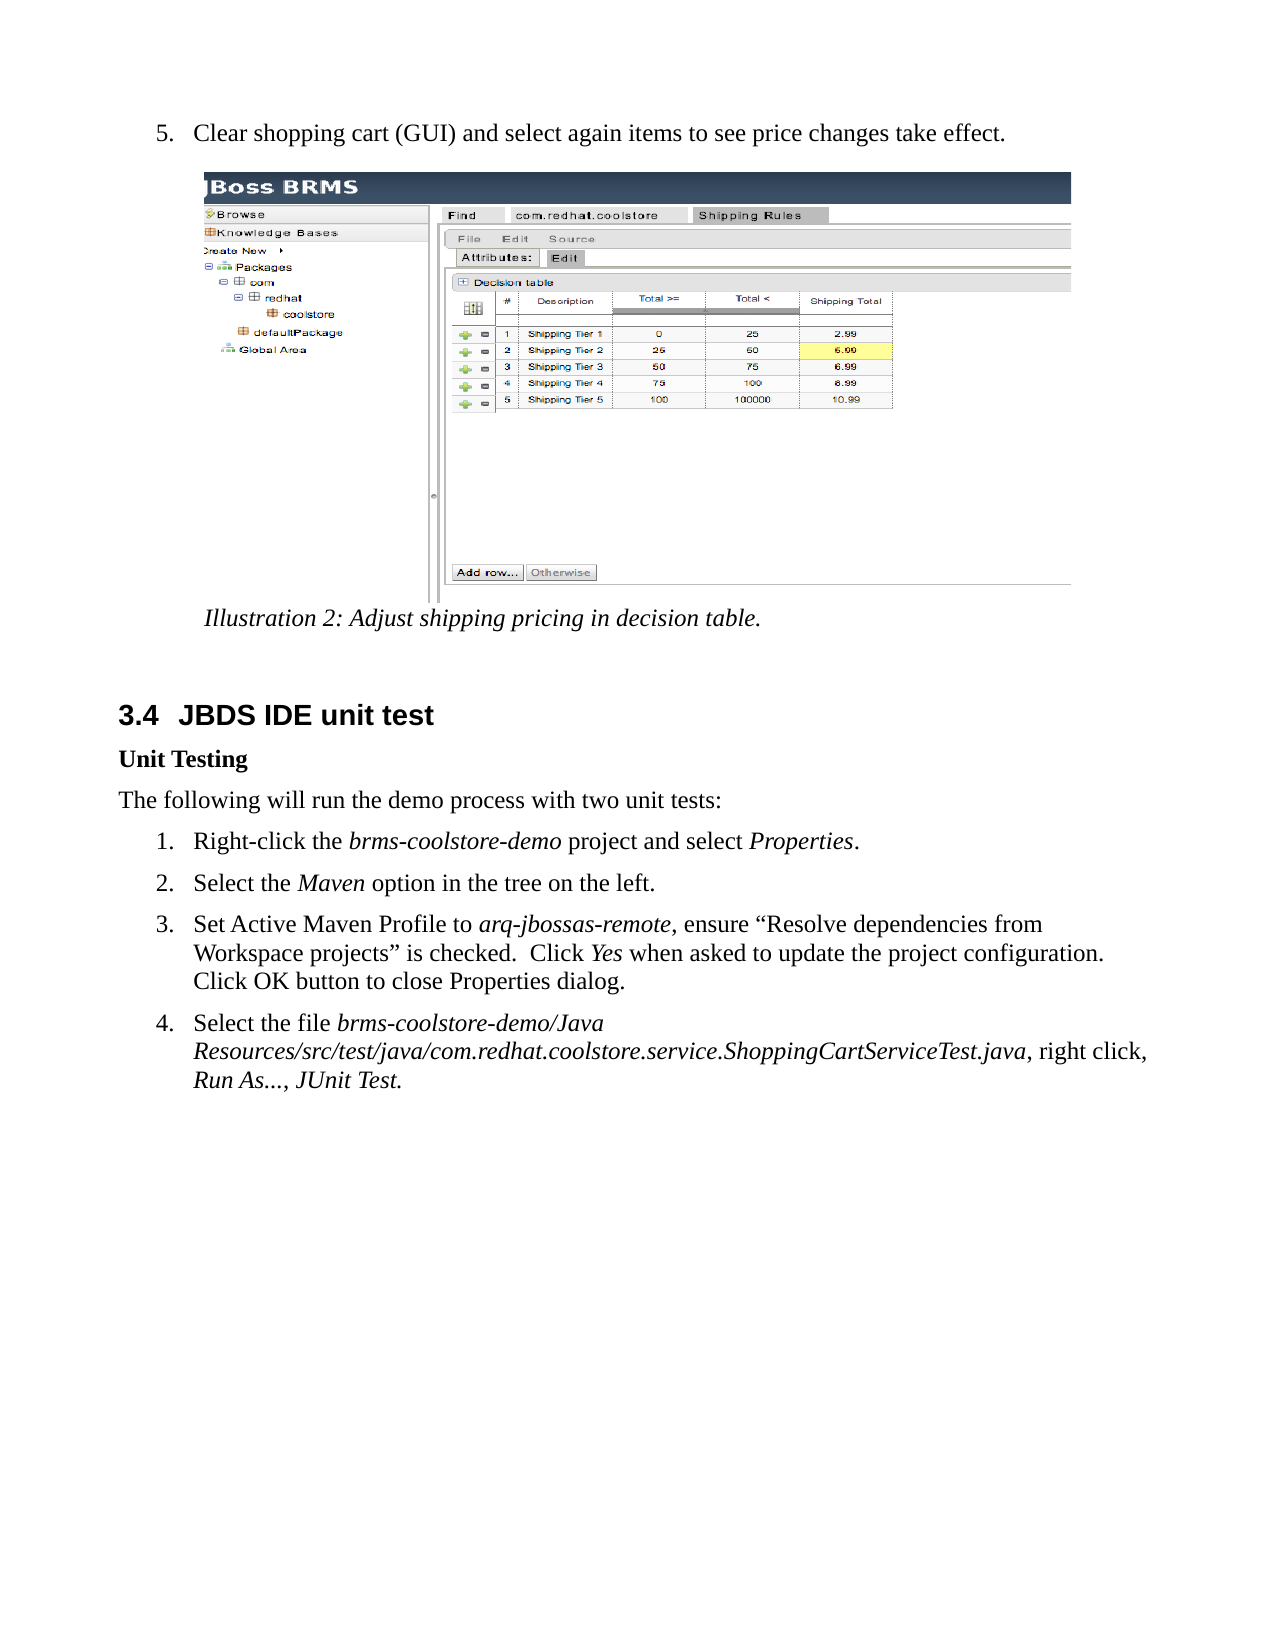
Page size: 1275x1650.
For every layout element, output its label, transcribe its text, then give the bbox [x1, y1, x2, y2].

subtitle JBDS IDE unit test [118, 698, 1157, 731]
text The following will run the demo process with two unit tests: [118, 785, 1157, 814]
list Clear shopping cart (GUI) and select again items to see price changes take effect. [156, 118, 1157, 147]
list Illustration 2: Adjust shipping pricing in decision table. [204, 603, 1071, 632]
picture [204, 172, 1072, 603]
text Unit Testing [118, 744, 1157, 773]
list Select the file brms-coolstore-demo/Java Resources/src/test/java/com.redhat.coolstore.service.ShoppingCartServiceTest.java, right click, Run As..., JUnit Test. [156, 1008, 1157, 1094]
list Select the Maven option in the tree on the left. [156, 868, 1157, 896]
list Set Active Maven Profile to arq-jbossas-remote, ensure “Resolve dependencies from Workspace projects” is checked. Click Yes when asked to update the project configuration. Click OK button to close Properties dialog. [156, 909, 1157, 995]
list Right-click the brms-coolstore-demo project and select Properties. [156, 826, 1157, 855]
